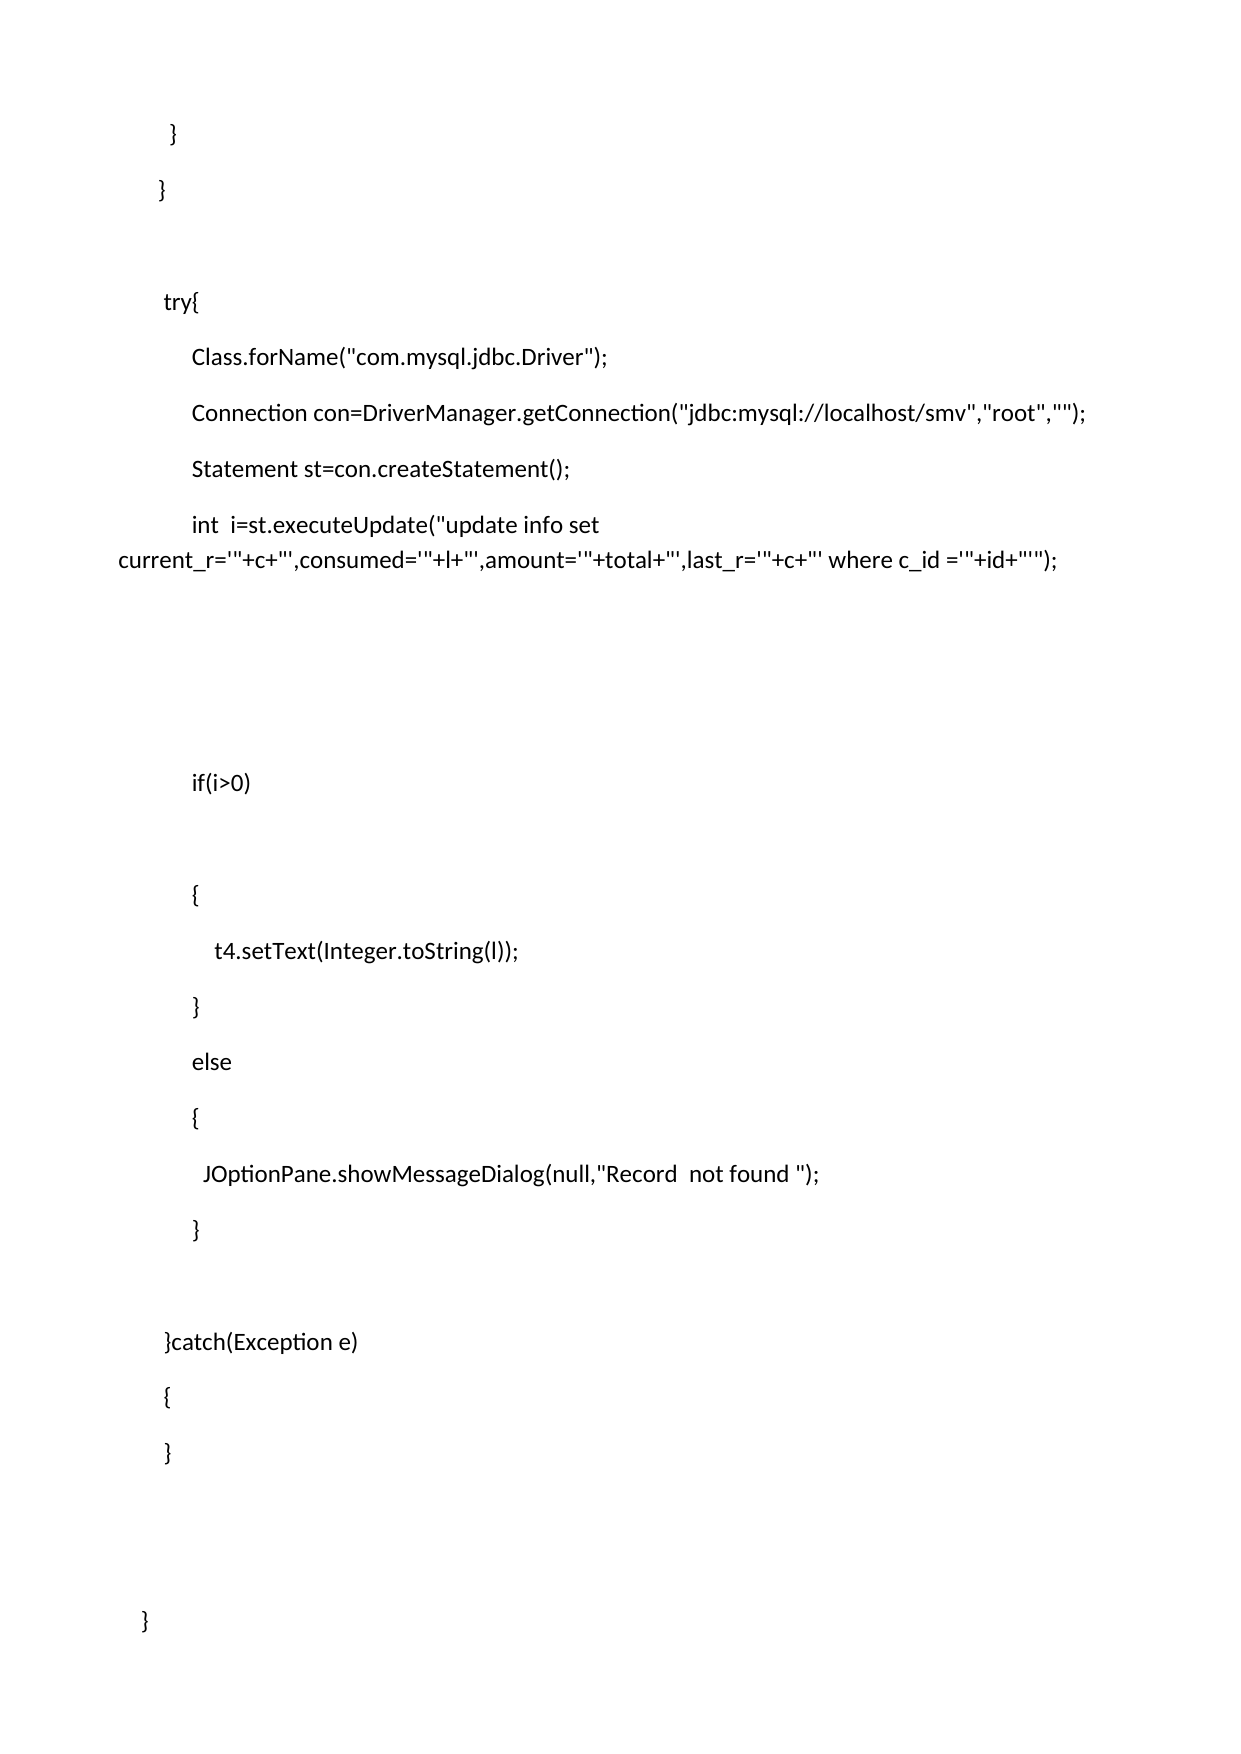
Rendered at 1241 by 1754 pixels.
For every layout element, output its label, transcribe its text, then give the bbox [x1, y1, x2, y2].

text } [118, 174, 1122, 204]
text try{ [118, 286, 1122, 316]
text JOptionPane.showMessageDialog(null,"Record not found "); [118, 1158, 1122, 1189]
text } [118, 991, 1122, 1021]
text int i=st.executeUpdate("update info set current_r='"+c+"',consumed='"+l+"',amount='"+total+"',last_r='"+c+"' where c_id ='"+id+"'"); [118, 509, 1122, 574]
text } [118, 118, 1122, 149]
text if(i>0) [118, 767, 1122, 798]
text Statement st=con.createStatement(); [118, 453, 1122, 484]
text } [118, 1214, 1122, 1244]
text }catch(Exception e) [118, 1326, 1122, 1356]
text Connection con=DriverManager.getConnection("jdbc:mysql://localhost/smv","root",""); [118, 397, 1122, 428]
text } [118, 1437, 1122, 1468]
text { [118, 1381, 1122, 1412]
text } [118, 1605, 1122, 1635]
text { [118, 1102, 1122, 1133]
text Class.forName("com.mysql.jdbc.Driver"); [118, 341, 1122, 372]
text t4.setText(Integer.toString(l)); [118, 935, 1122, 965]
text else [118, 1046, 1122, 1077]
text { [118, 879, 1122, 909]
